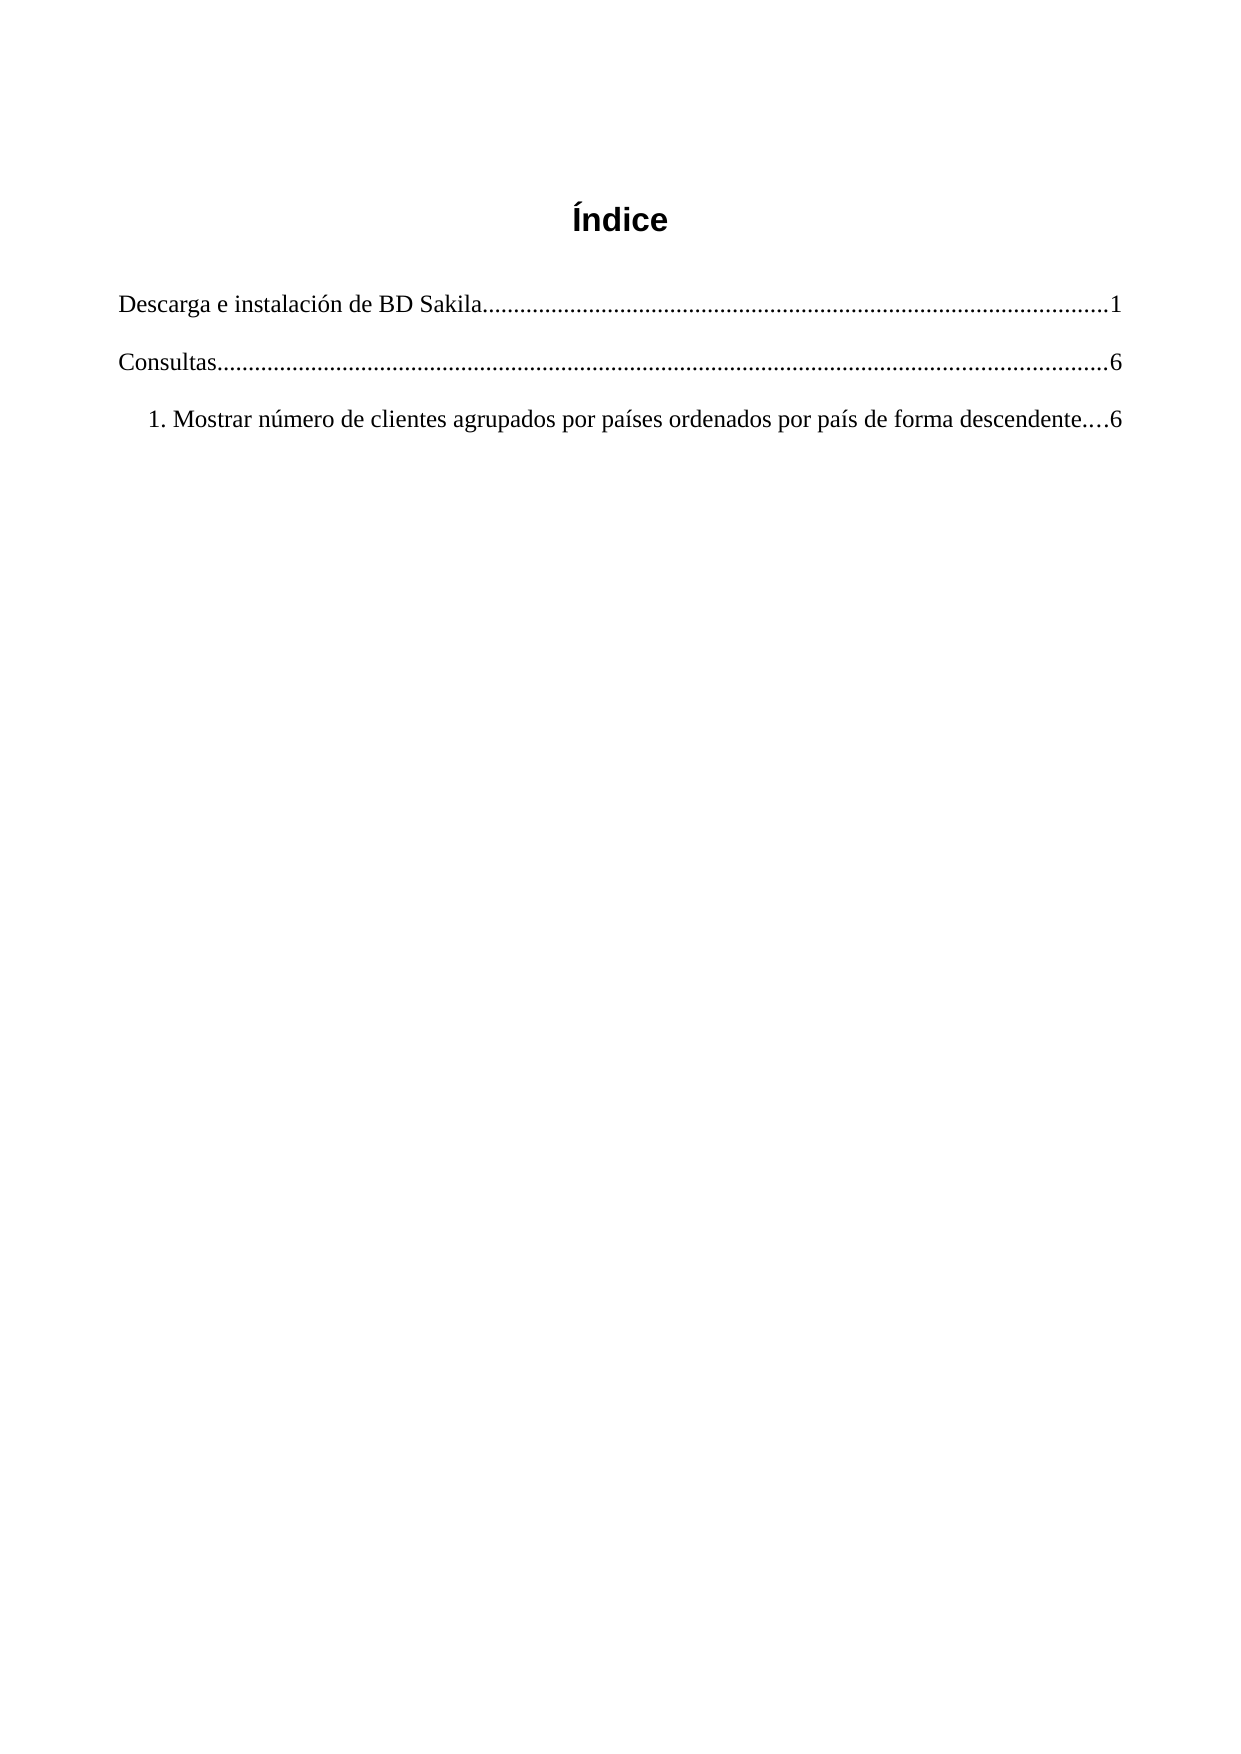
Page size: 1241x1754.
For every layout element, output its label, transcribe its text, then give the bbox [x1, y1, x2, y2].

text Descarga e instalación de BD Sakila 1 [118, 289, 1122, 318]
text Consultas 6 [118, 347, 1122, 376]
subtitle Índice [118, 200, 1122, 239]
text 1. Mostrar número de clientes agrupados por países ordenados por país de forma descendente. 6 [148, 404, 1122, 433]
